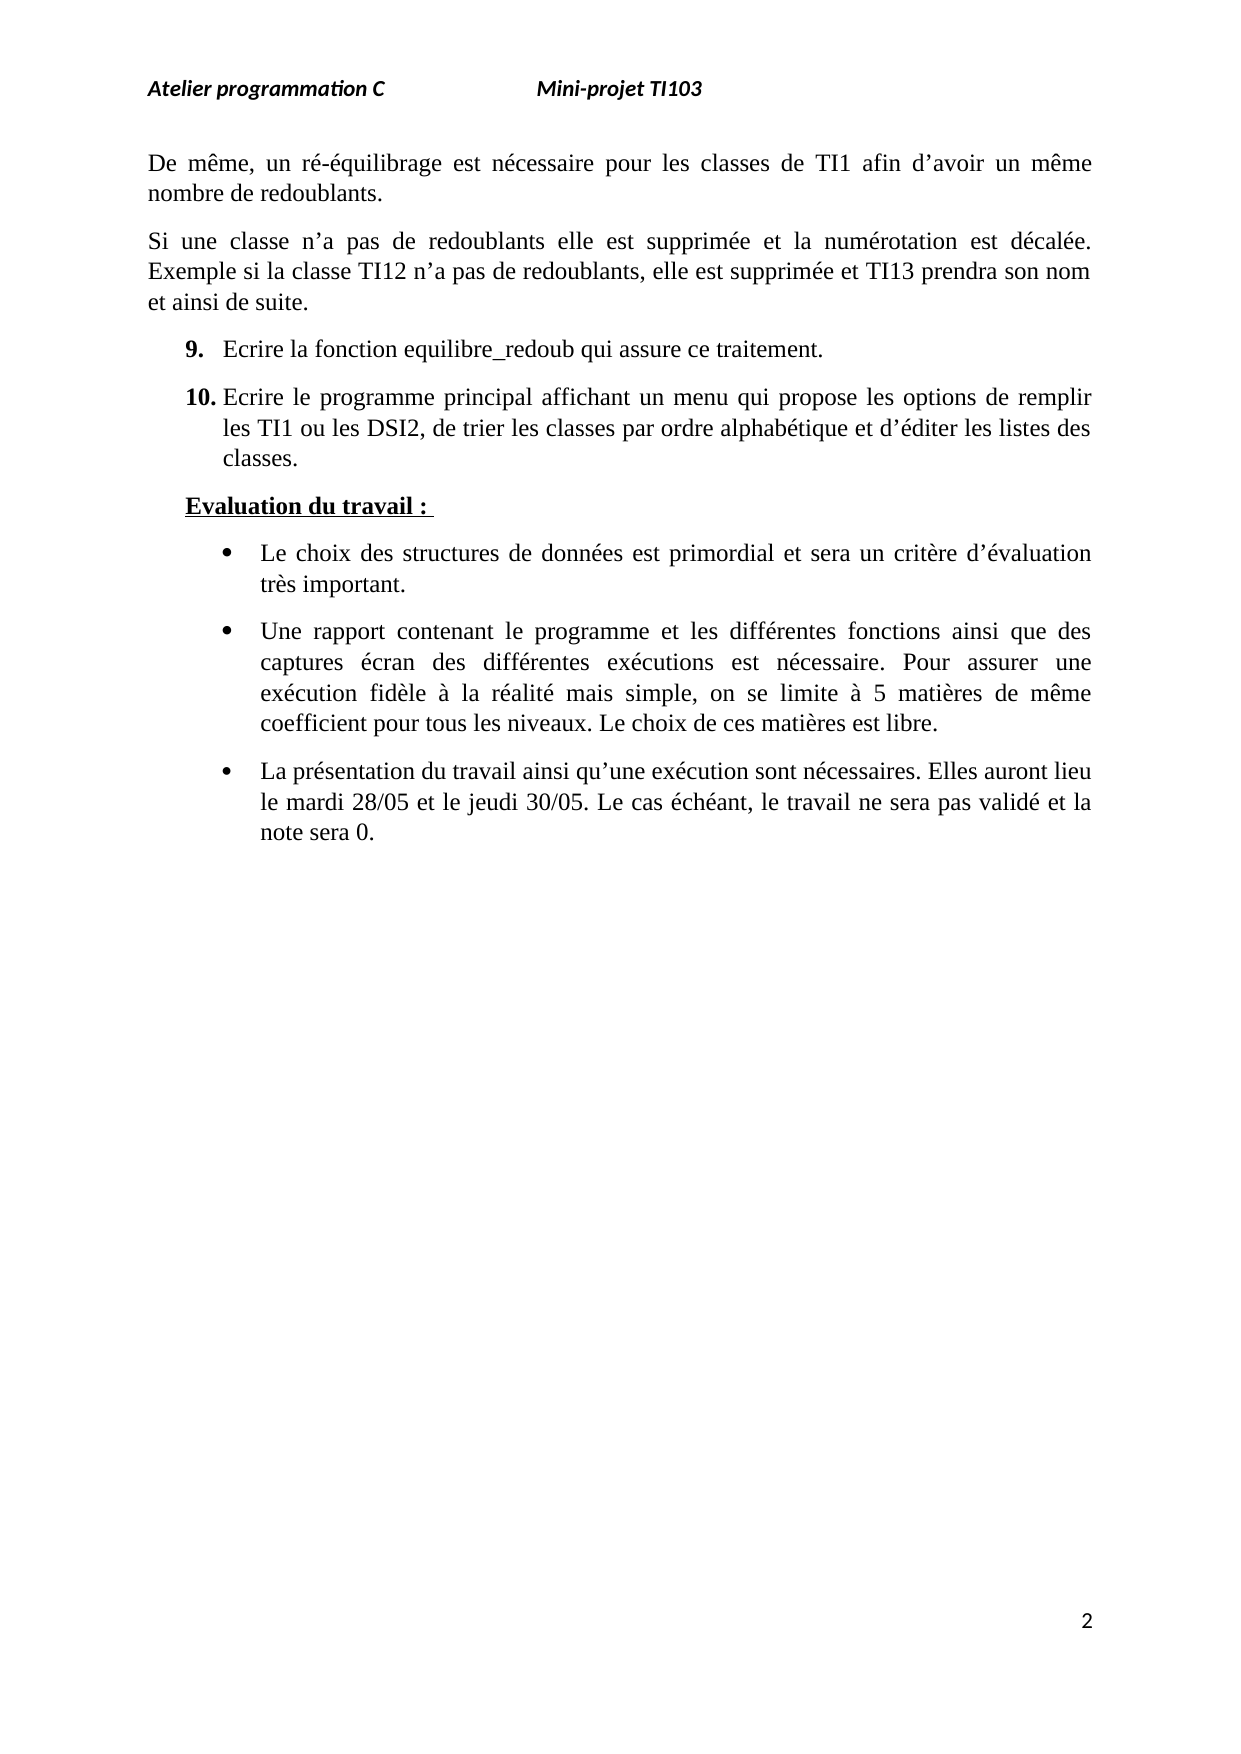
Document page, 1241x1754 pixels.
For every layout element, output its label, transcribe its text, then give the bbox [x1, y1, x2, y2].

list Une rapport contenant le programme et les différentes fonctions ainsi que des captures écran des différentes exécutions est nécessaire. Pour assurer une exécution fidèle à la réalité mais simple, on se limite à 5 matières de même coefficient pour tous les niveaux. Le choix de ces matières est libre. [223, 616, 1093, 737]
list Le choix des structures de données est primordial et sera un critère d’évaluation très important. [223, 538, 1093, 598]
list La présentation du travail ainsi qu’une exécution sont nécessaires. Elles auront lieu le mardi 28/05 et le jeudi 30/05. Le cas échéant, le travail ne sera pas validé et la note sera 0. [223, 756, 1093, 846]
list Ecrire le programme principal affichant un menu qui propose les options de remplir les TI1 ou les DSI2, de trier les classes par ordre alphabétique et d’éditer les listes des classes. [185, 382, 1093, 472]
text De même, un ré-équilibrage est nécessaire pour les classes de TI1 afin d’avoir un même nombre de redoublants. [148, 148, 1093, 207]
text Evaluation du travail : [185, 491, 1093, 519]
list Ecrire la fonction equilibre_redoub qui assure ce traitement. [185, 334, 1093, 363]
text Si une classe n’a pas de redoublants elle est supprimée et la numérotation est décalée. Exemple si la classe TI12 n’a pas de redoublants, elle est supprimée et TI13 prendra son nom et ainsi de suite. [148, 226, 1093, 316]
